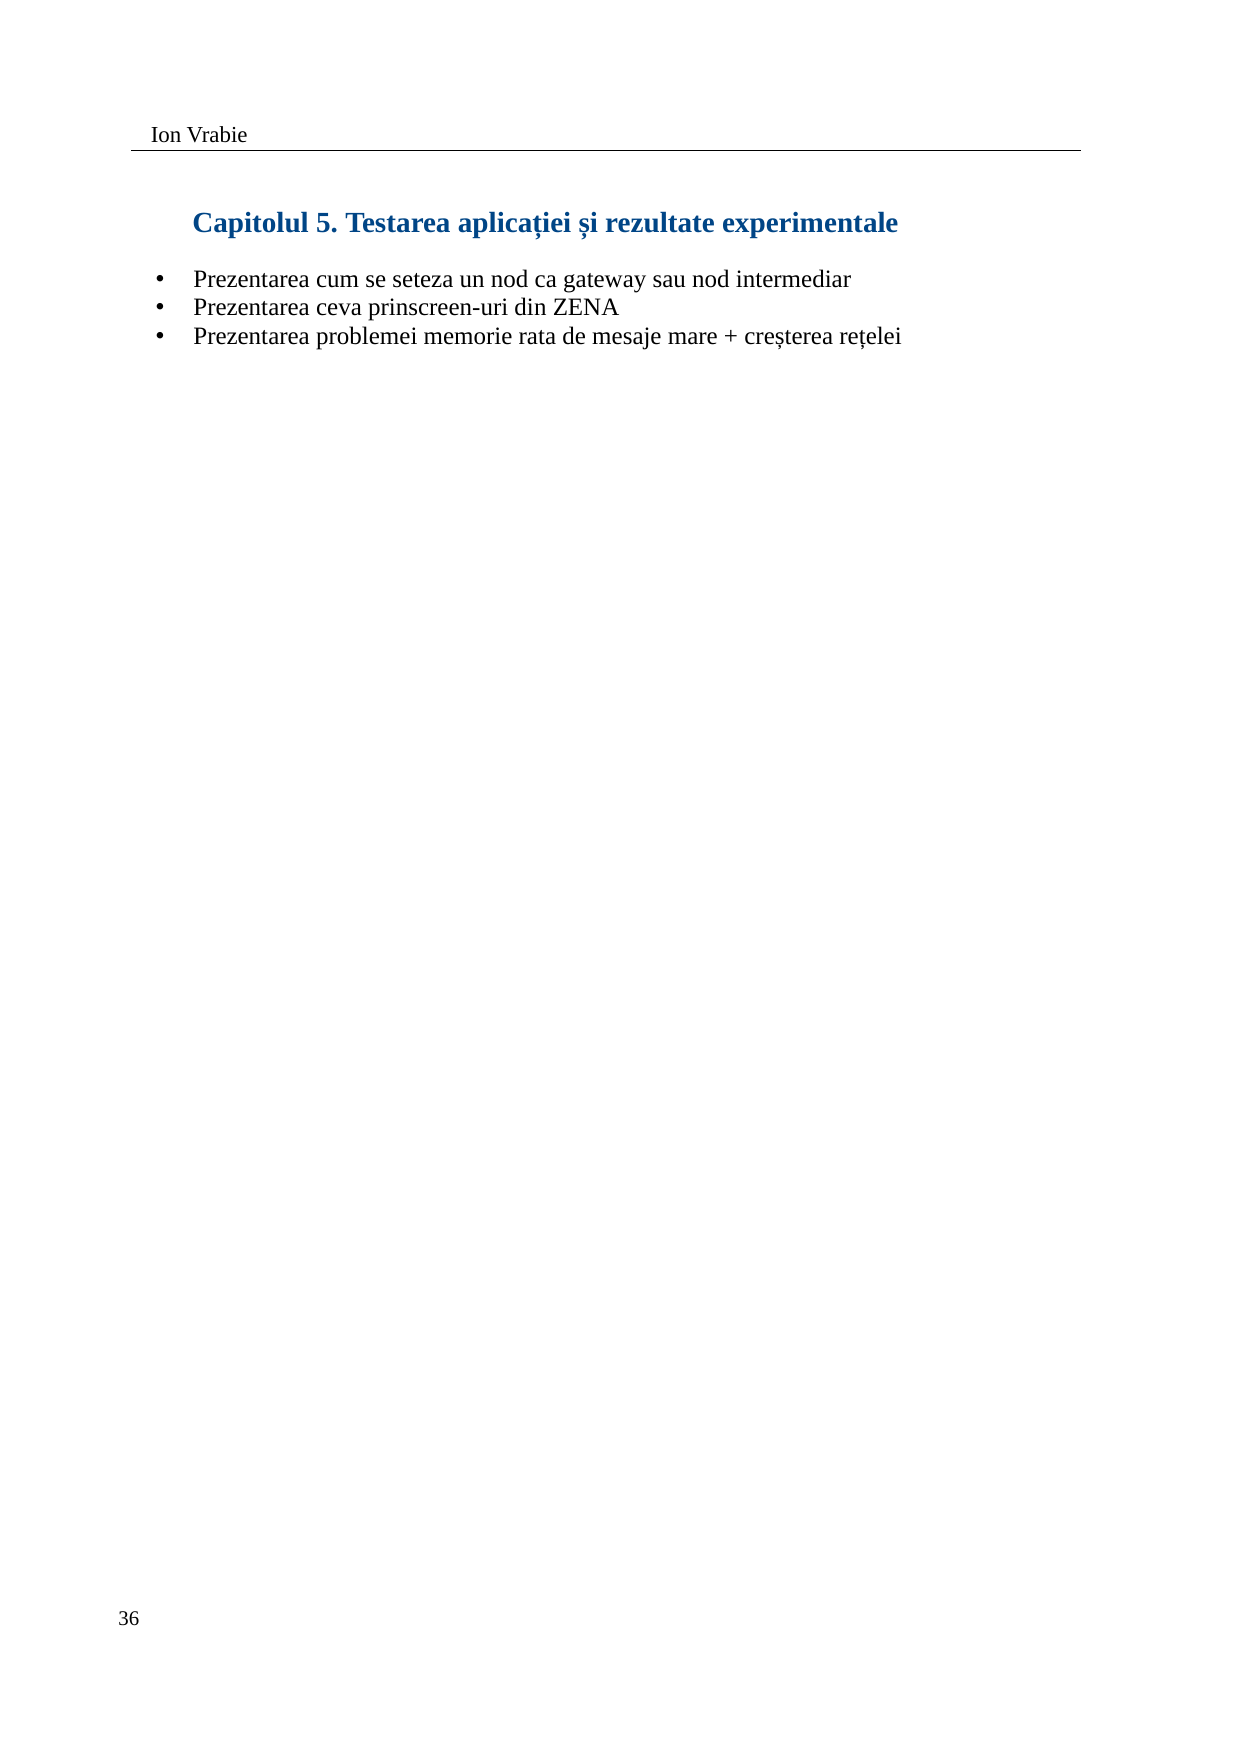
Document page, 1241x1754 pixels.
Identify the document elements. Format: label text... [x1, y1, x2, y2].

list Prezentarea ceva prinscreen-uri din ZENA [156, 292, 1093, 321]
subtitle Testarea aplicației și rezultate experimentale [192, 205, 1093, 239]
list Prezentarea cum se seteza un nod ca gateway sau nod intermediar [156, 264, 1093, 292]
list Prezentarea problemei memorie rata de mesaje mare + creșterea rețelei [156, 321, 1093, 350]
